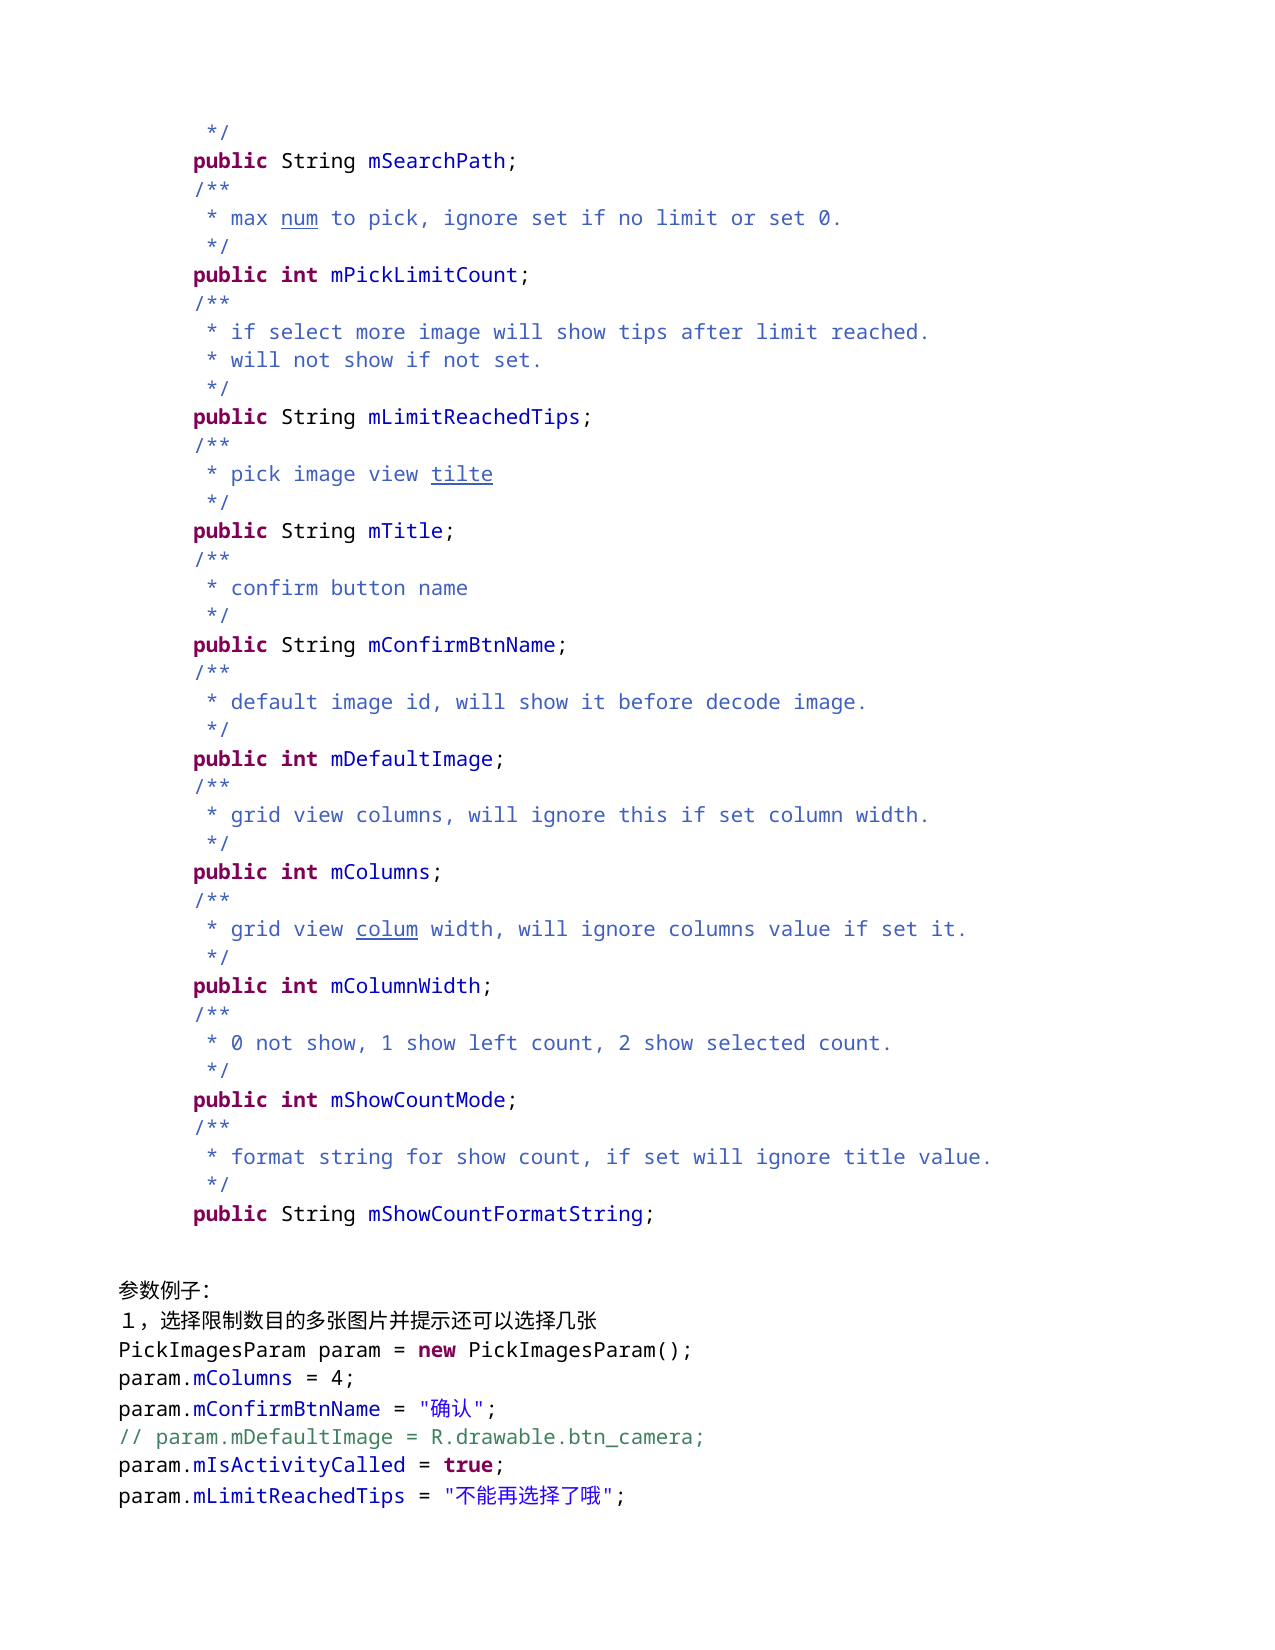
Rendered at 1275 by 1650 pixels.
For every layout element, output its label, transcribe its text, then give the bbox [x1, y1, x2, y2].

text * format string for show count, if set will ignore title value. [118, 1142, 1262, 1170]
text public String mShowCountFormatString; [118, 1199, 1262, 1227]
text 参数例子： [118, 1274, 1262, 1305]
text param.mLimitReachedTips = "不能再选择了哦"; [118, 1479, 1262, 1509]
text * will not show if not set. [118, 346, 1262, 374]
text /** [118, 545, 1262, 573]
text */ [118, 829, 1262, 857]
text １，选择限制数目的多张图片并提示还可以选择几张 [118, 1305, 1262, 1335]
text public int mDefaultImage; [118, 744, 1262, 772]
text */ [118, 1170, 1262, 1199]
text */ [118, 232, 1262, 260]
text public int mColumnWidth; [118, 971, 1262, 1000]
text public int mShowCountMode; [118, 1085, 1262, 1113]
text /** [118, 431, 1262, 459]
text public String mSearchPath; [118, 147, 1262, 175]
text /** [118, 772, 1262, 801]
text * grid view colum width, will ignore columns value if set it. [118, 914, 1262, 943]
text */ [118, 1057, 1262, 1085]
text * max num to pick, ignore set if no limit or set 0. [118, 203, 1262, 232]
text param.mConfirmBtnName = "确认"; [118, 1392, 1262, 1422]
text * pick image view tilte [118, 459, 1262, 488]
text */ [118, 602, 1262, 630]
text param.mColumns = 4; [118, 1363, 1262, 1392]
text /** [118, 175, 1262, 203]
text public String mLimitReachedTips; [118, 402, 1262, 431]
text */ [118, 943, 1262, 971]
text */ [118, 715, 1262, 744]
text * 0 not show, 1 show left count, 2 show selected count. [118, 1028, 1262, 1057]
text */ [118, 374, 1262, 402]
text public int mPickLimitCount; [118, 260, 1262, 289]
text * grid view columns, will ignore this if set column width. [118, 801, 1262, 829]
text param.mIsActivityCalled = true; [118, 1451, 1262, 1479]
text */ [118, 488, 1262, 516]
text /** [118, 658, 1262, 687]
text * confirm button name [118, 573, 1262, 602]
text /** [118, 289, 1262, 317]
text // param.mDefaultImage = R.drawable.btn_camera; [118, 1422, 1262, 1451]
text public String mTitle; [118, 516, 1262, 545]
text public String mConfirmBtnName; [118, 630, 1262, 658]
text /** [118, 1113, 1262, 1142]
text */ [118, 118, 1262, 147]
text * if select more image will show tips after limit reached. [118, 317, 1262, 346]
text /** [118, 886, 1262, 914]
text /** [118, 1000, 1262, 1028]
text public int mColumns; [118, 857, 1262, 886]
text PickImagesParam param = new PickImagesParam(); [118, 1335, 1262, 1363]
text * default image id, will show it before decode image. [118, 687, 1262, 715]
